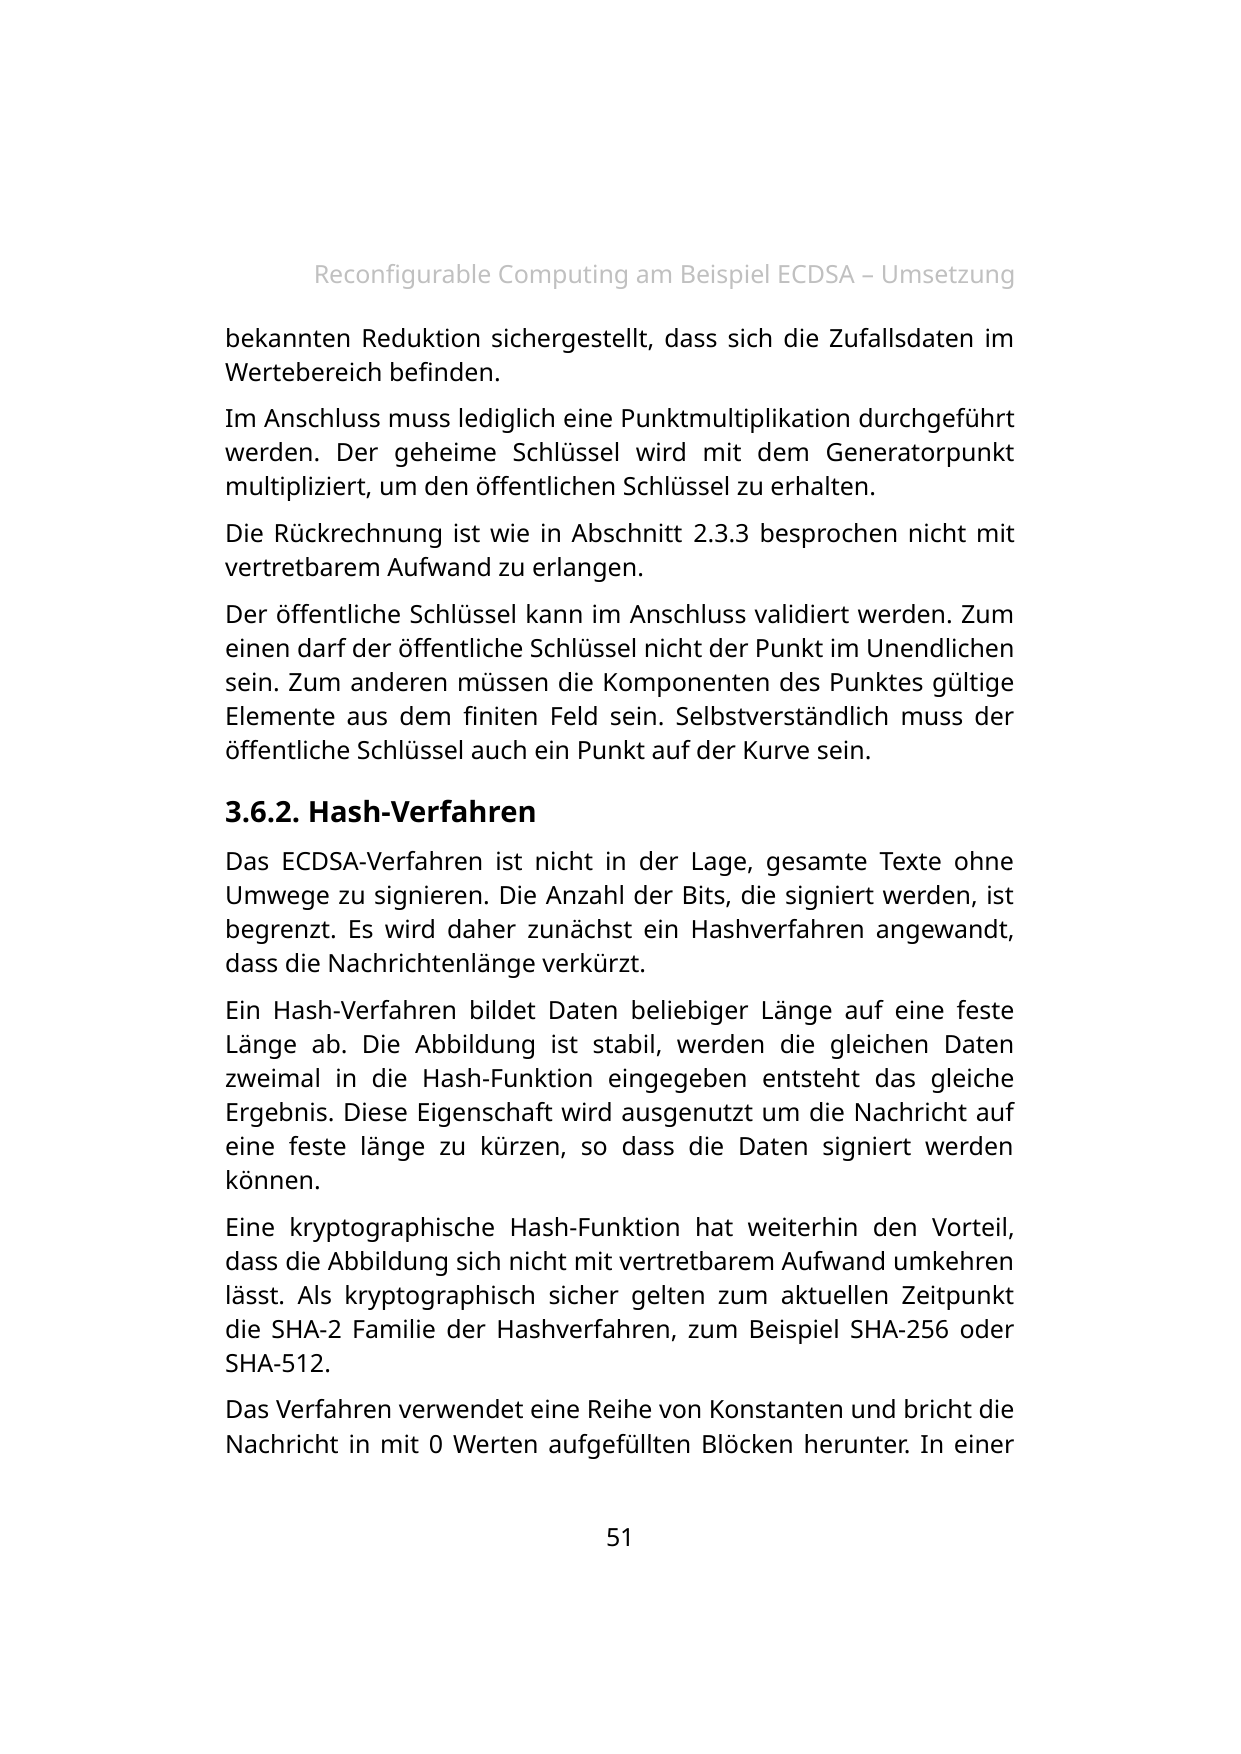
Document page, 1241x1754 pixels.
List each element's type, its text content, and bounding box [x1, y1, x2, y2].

text Der öffentliche Schlüssel kann im Anschluss validiert werden. Zum einen darf der öffentliche Schlüssel nicht der Punkt im Unendlichen sein. Zum anderen müssen die Komponenten des Punktes gültige Elemente aus dem finiten Feld sein. Selbstverständlich muss der öffentliche Schlüssel auch ein Punkt auf der Kurve sein. [225, 596, 1015, 767]
text bekannten Reduktion sichergestellt, dass sich die Zufallsdaten im Wertebereich befinden. [225, 320, 1015, 388]
subtitle Hash-Verfahren [225, 792, 1015, 831]
text Das ECDSA-Verfahren ist nicht in der Lage, gesamte Texte ohne Umwege zu signieren. Die Anzahl der Bits, die signiert werden, ist begrenzt. Es wird daher zunächst ein Hashverfahren angewandt, dass die Nachrichtenlänge verkürzt. [225, 844, 1015, 980]
text Im Anschluss muss lediglich eine Punktmultiplikation durchgeführt werden. Der geheime Schlüssel wird mit dem Generatorpunkt multipliziert, um den öffentlichen Schlüssel zu erhalten. [225, 401, 1015, 503]
text Eine kryptographische Hash-Funktion hat weiterhin den Vorteil, dass die Abbildung sich nicht mit vertretbarem Aufwand umkehren lässt. Als kryptographisch sicher gelten zum aktuellen Zeitpunkt die SHA-2 Familie der Hashverfahren, zum Beispiel SHA-256 oder SHA-512. [225, 1209, 1015, 1380]
text Die Rückrechnung ist wie in Abschnitt 2.3.3 besprochen nicht mit vertretbarem Aufwand zu erlangen. [225, 516, 1015, 584]
text Ein Hash-Verfahren bildet Daten beliebiger Länge auf eine feste Länge ab. Die Abbildung ist stabil, werden die gleichen Daten zweimal in die Hash-Funktion eingegeben entsteht das gleiche Ergebnis. Diese Eigenschaft wird ausgenutzt um die Nachricht auf eine feste länge zu kürzen, so dass die Daten signiert werden können. [225, 992, 1015, 1197]
text Das Verfahren verwendet eine Reihe von Konstanten und bricht die Nachricht in mit 0 Werten aufgefüllten Blöcken herunter. In einer [225, 1392, 1015, 1460]
